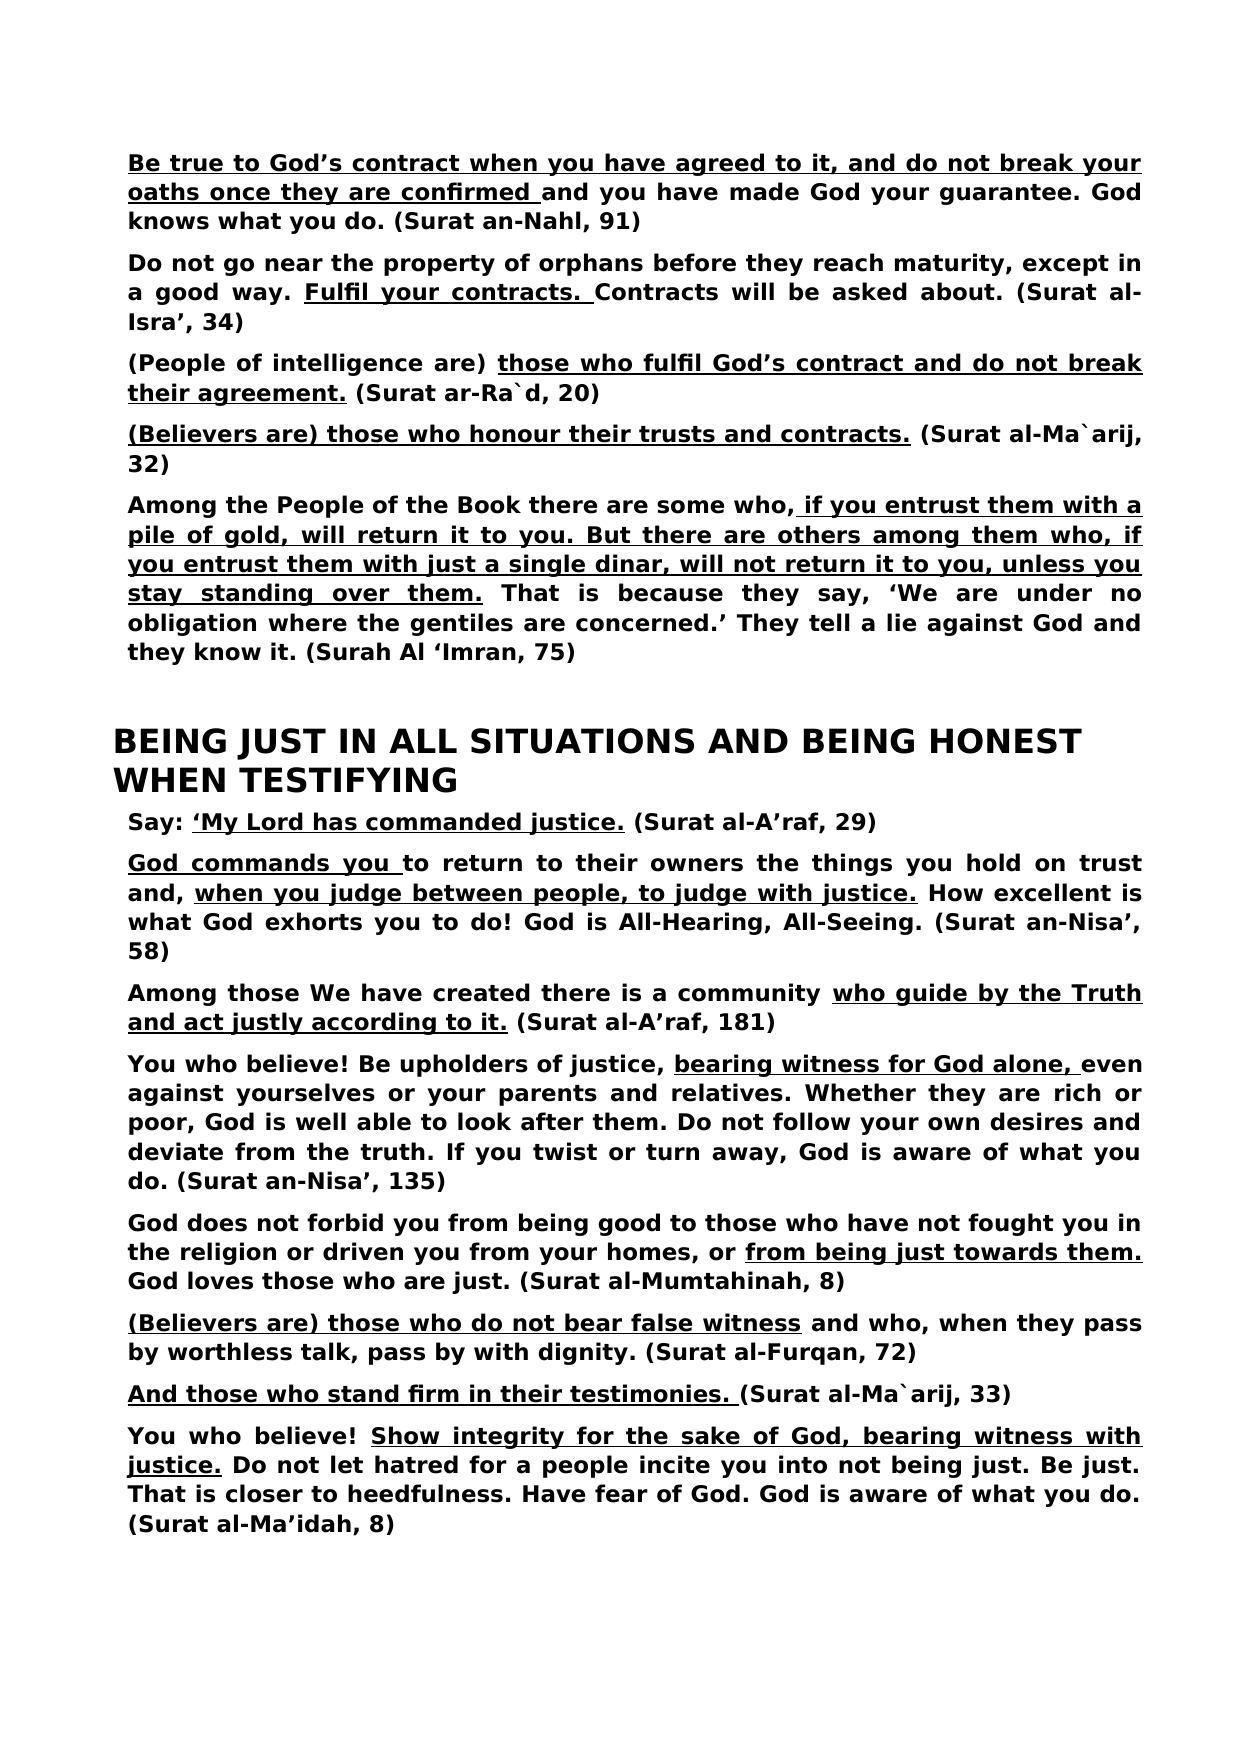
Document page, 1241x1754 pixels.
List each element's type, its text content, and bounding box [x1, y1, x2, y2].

text (People of intelligence are) those who fulfil God’s contract and do not break their agreement. (Surat ar-Ra`d, 20) [127, 351, 1143, 407]
text You who believe! Show integrity for the sake of God, bearing witness with justice. Do not let hatred for a people incite you into not being just. Be just. That is closer to heedfulness. Have fear of God. God is aware of what you do. (Surat al-Ma’idah, 8) [127, 1423, 1143, 1537]
subtitle BEING JUST IN ALL SITUATIONS AND BEING HONEST WHEN TESTIFYING [112, 723, 1165, 800]
text (Believers are) those who do not bear false witness and who, when they pass by worthless talk, pass by with dignity. (Surat al-Furqan, 72) [127, 1310, 1143, 1366]
text you entrust them with just a single dinar, will not return it to you, unless you stay standing over them. That is because they say, ‘We are under no obligation where the gentiles are concerned.’ They tell a lie against God and they know it. (Surah Al ‘Imran, 75) [127, 546, 1143, 666]
text God commands you to return to their owners the things you hold on trust and, when you judge between people, to judge with justice. How excellent is what God exhorts you to do! God is All-Hearing, All-Seeing. (Surat an-Nisa’, 58) [127, 850, 1143, 965]
text God does not forbid you from being good to those who have not fought you in the religion or driven you from your homes, or from being just towards them. God loves those who are just. (Surat al-Mumtahinah, 8) [127, 1210, 1143, 1295]
text Say: ‘My Lord has commanded justice. (Surat al-A’raf, 29) [127, 809, 1143, 835]
text Do not go near the property of orphans before they reach maturity, except in a good way. Fulfil your contracts. Contracts will be asked about. (Surat al-Isra’, 34) [127, 250, 1143, 336]
text Be true to God’s contract when you have agreed to it, and do not break your oaths once they are confirmed and you have made God your guarantee. God knows what you do. (Surat an-Nahl, 91) [127, 150, 1143, 235]
text Among the People of the Book there are some who, if you entrust them with a pile of gold, will return it to you. But there are others among them who, if [127, 493, 1143, 545]
text And those who stand firm in their testimonies. (Surat al-Ma`arij, 33) [127, 1381, 1143, 1408]
text (Believers are) those who honour their trusts and contracts. (Surat al-Ma`arij, 32) [127, 422, 1143, 478]
text Among those We have created there is a community who guide by the Truth and act justly according to it. (Surat al-A’raf, 181) [127, 980, 1143, 1036]
text You who believe! Be upholders of justice, bearing witness for God alone, even against yourselves or your parents and relatives. Whether they are rich or poor, God is well able to look after them. Do not follow your own desires and deviate from the truth. If you twist or turn away, God is aware of what you do. (Surat an-Nisa’, 135) [127, 1051, 1143, 1195]
